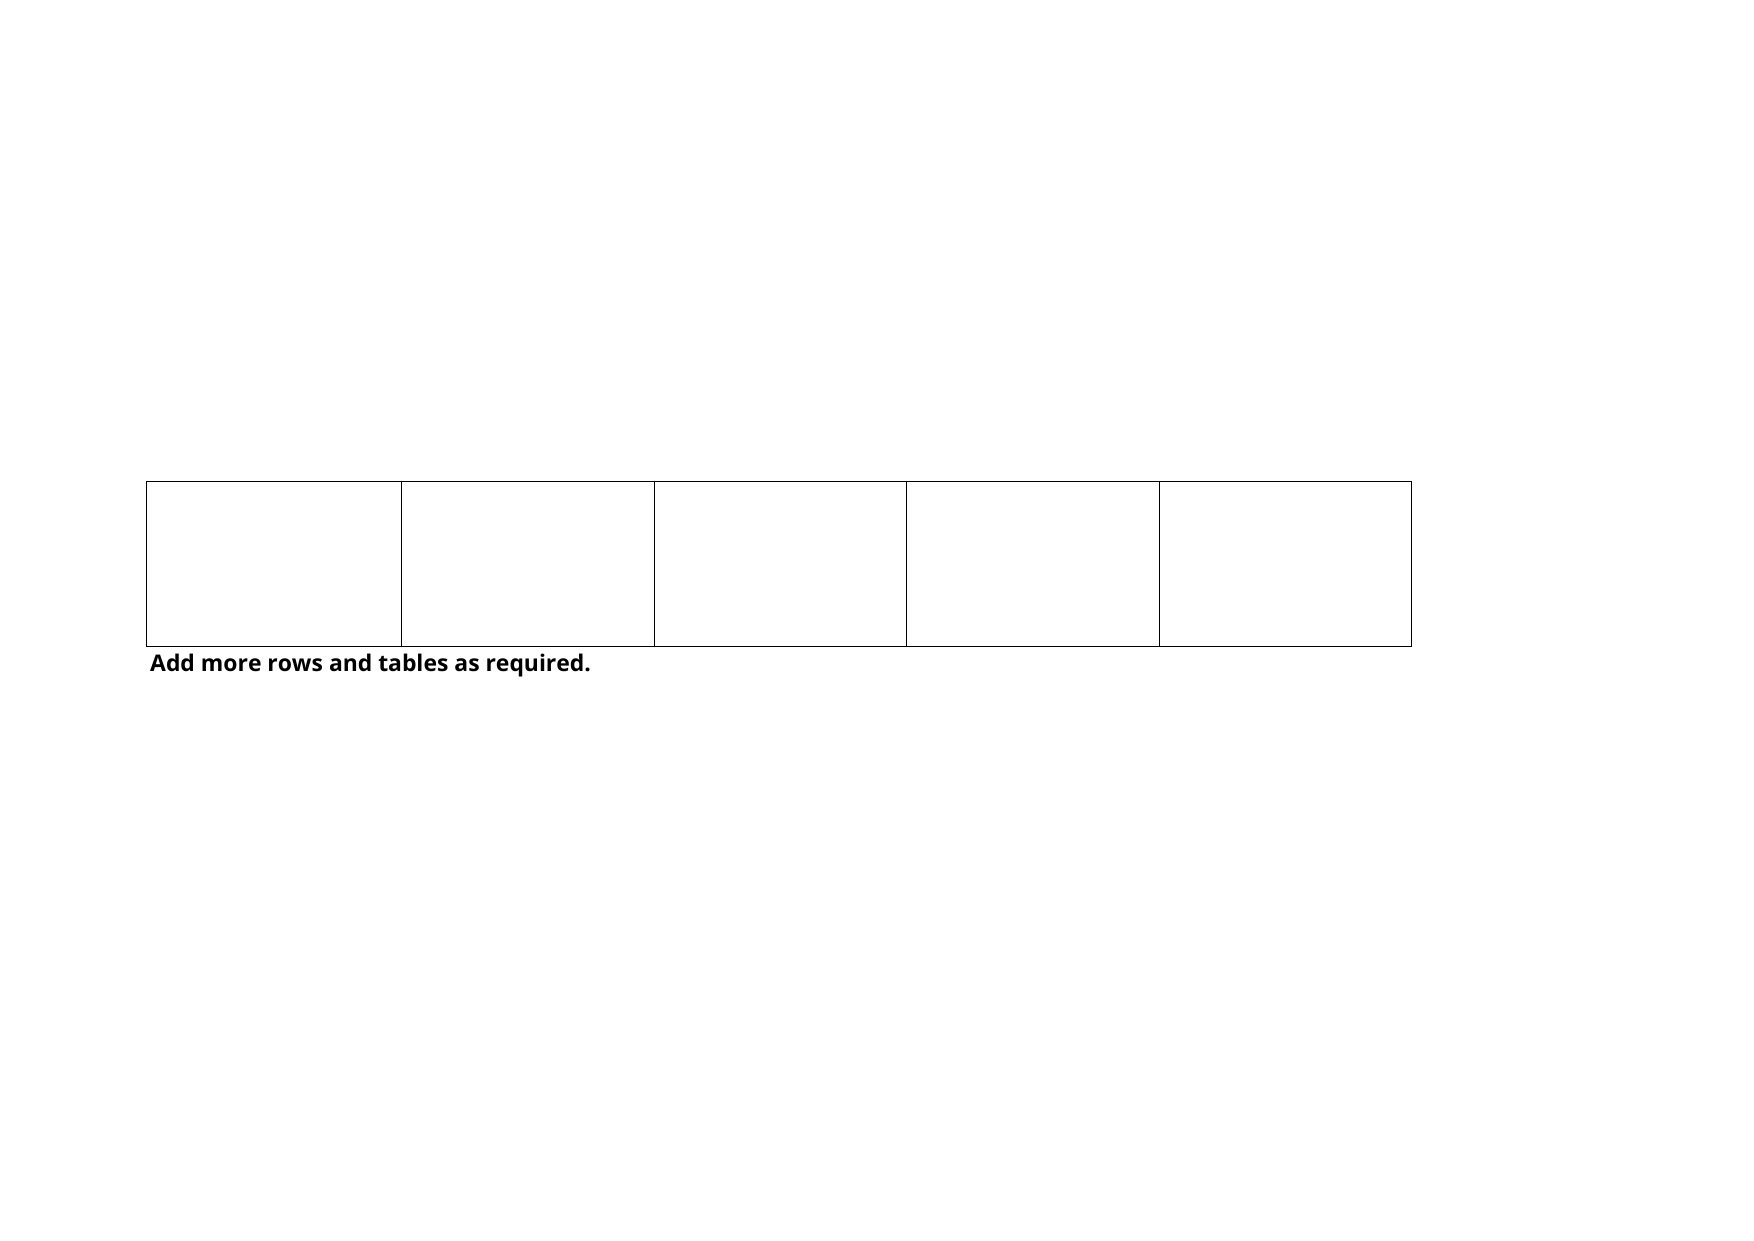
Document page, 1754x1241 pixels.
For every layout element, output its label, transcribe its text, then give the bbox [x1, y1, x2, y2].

table_cell [655, 151, 906, 315]
table_cell [655, 482, 906, 646]
table_cell [907, 316, 1159, 481]
text Add more rows and tables as required. [150, 647, 1604, 678]
table_cell [1160, 316, 1411, 481]
table_cell [1160, 151, 1411, 315]
table_cell [402, 316, 654, 481]
table_cell [147, 316, 401, 481]
table_cell [907, 151, 1159, 315]
table_cell [1160, 482, 1411, 646]
table_cell [907, 482, 1159, 646]
table_cell [402, 151, 654, 315]
table_cell [402, 482, 654, 646]
table_cell [655, 316, 906, 481]
table_cell [147, 482, 401, 646]
table_cell [147, 151, 401, 315]
